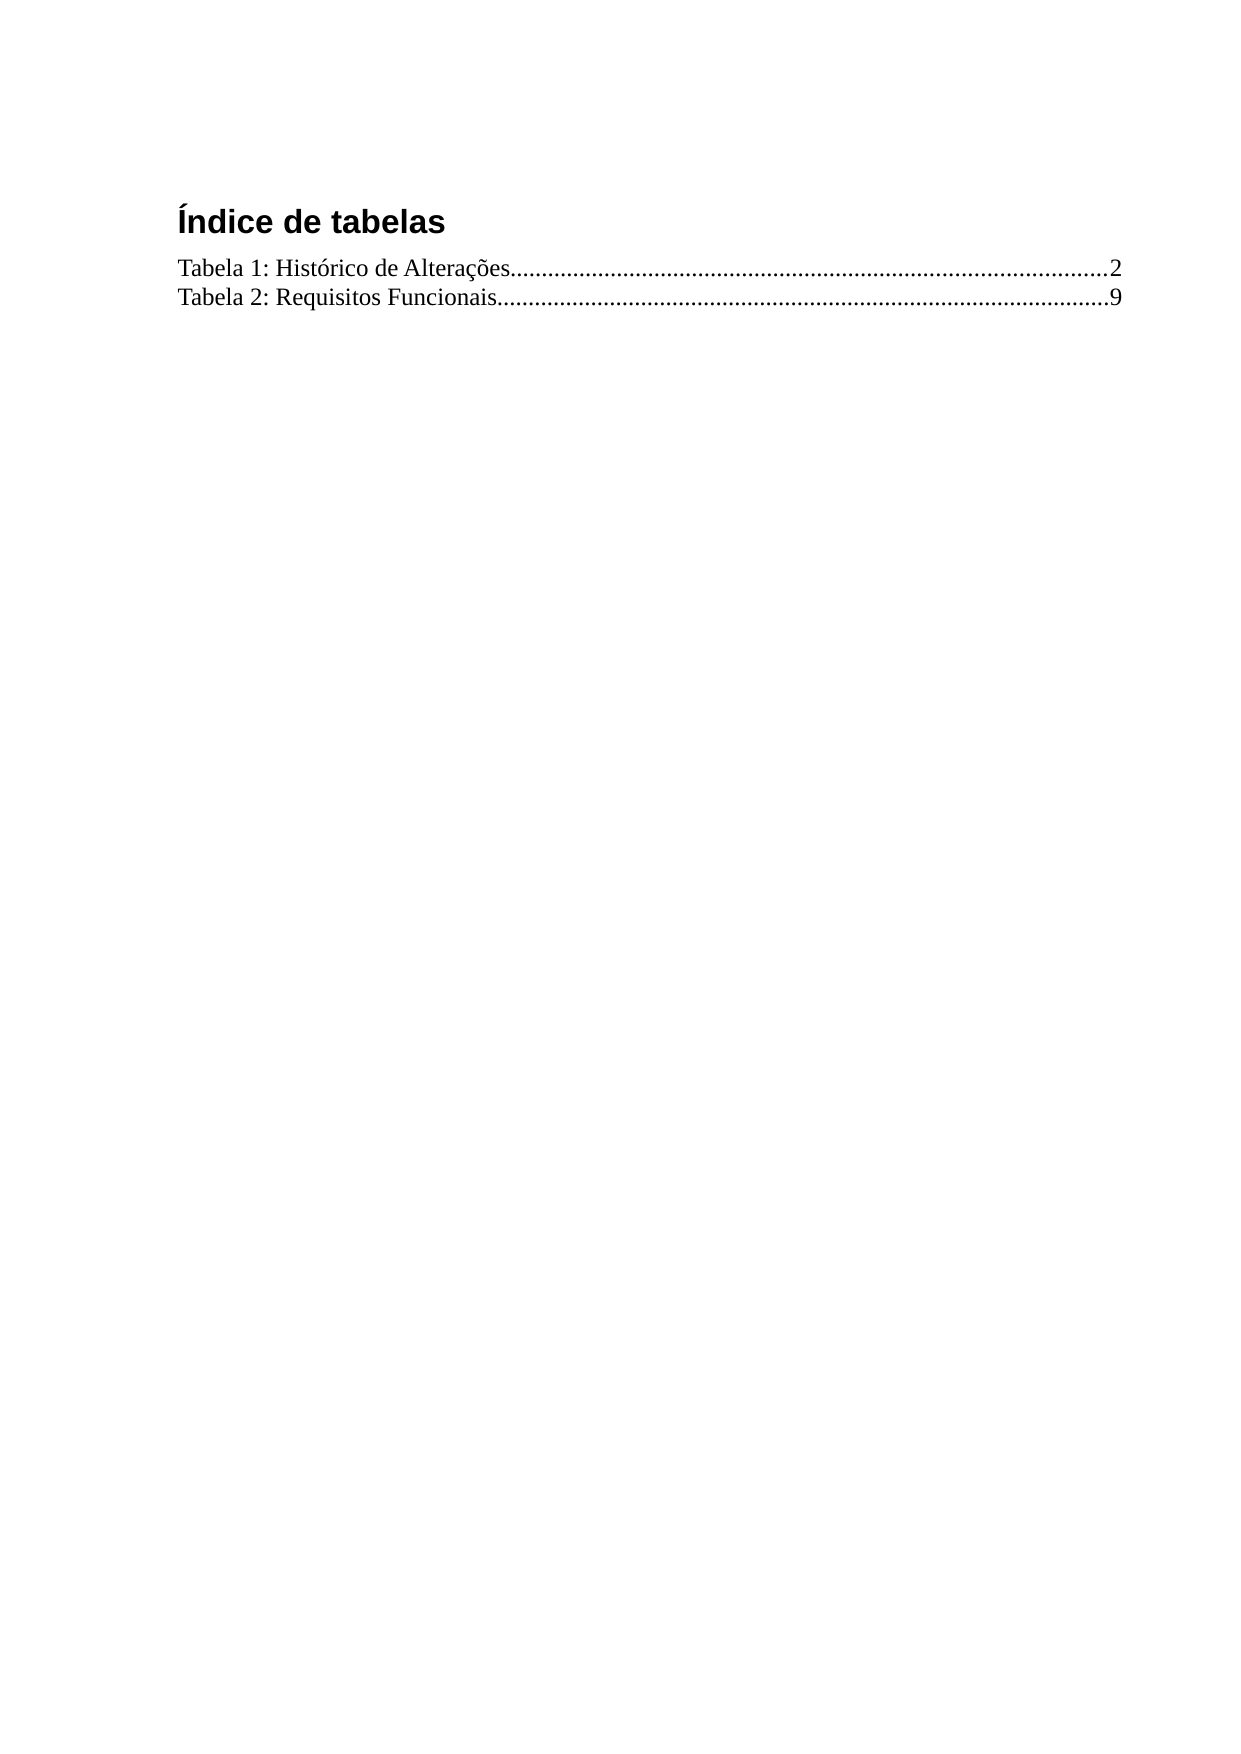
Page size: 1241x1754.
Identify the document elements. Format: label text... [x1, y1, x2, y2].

subtitle Índice de tabelas [177, 202, 1122, 241]
text Tabela 2: Requisitos Funcionais 9 [177, 282, 1122, 311]
text Tabela 1: Histórico de Alterações 2 [177, 253, 1122, 282]
